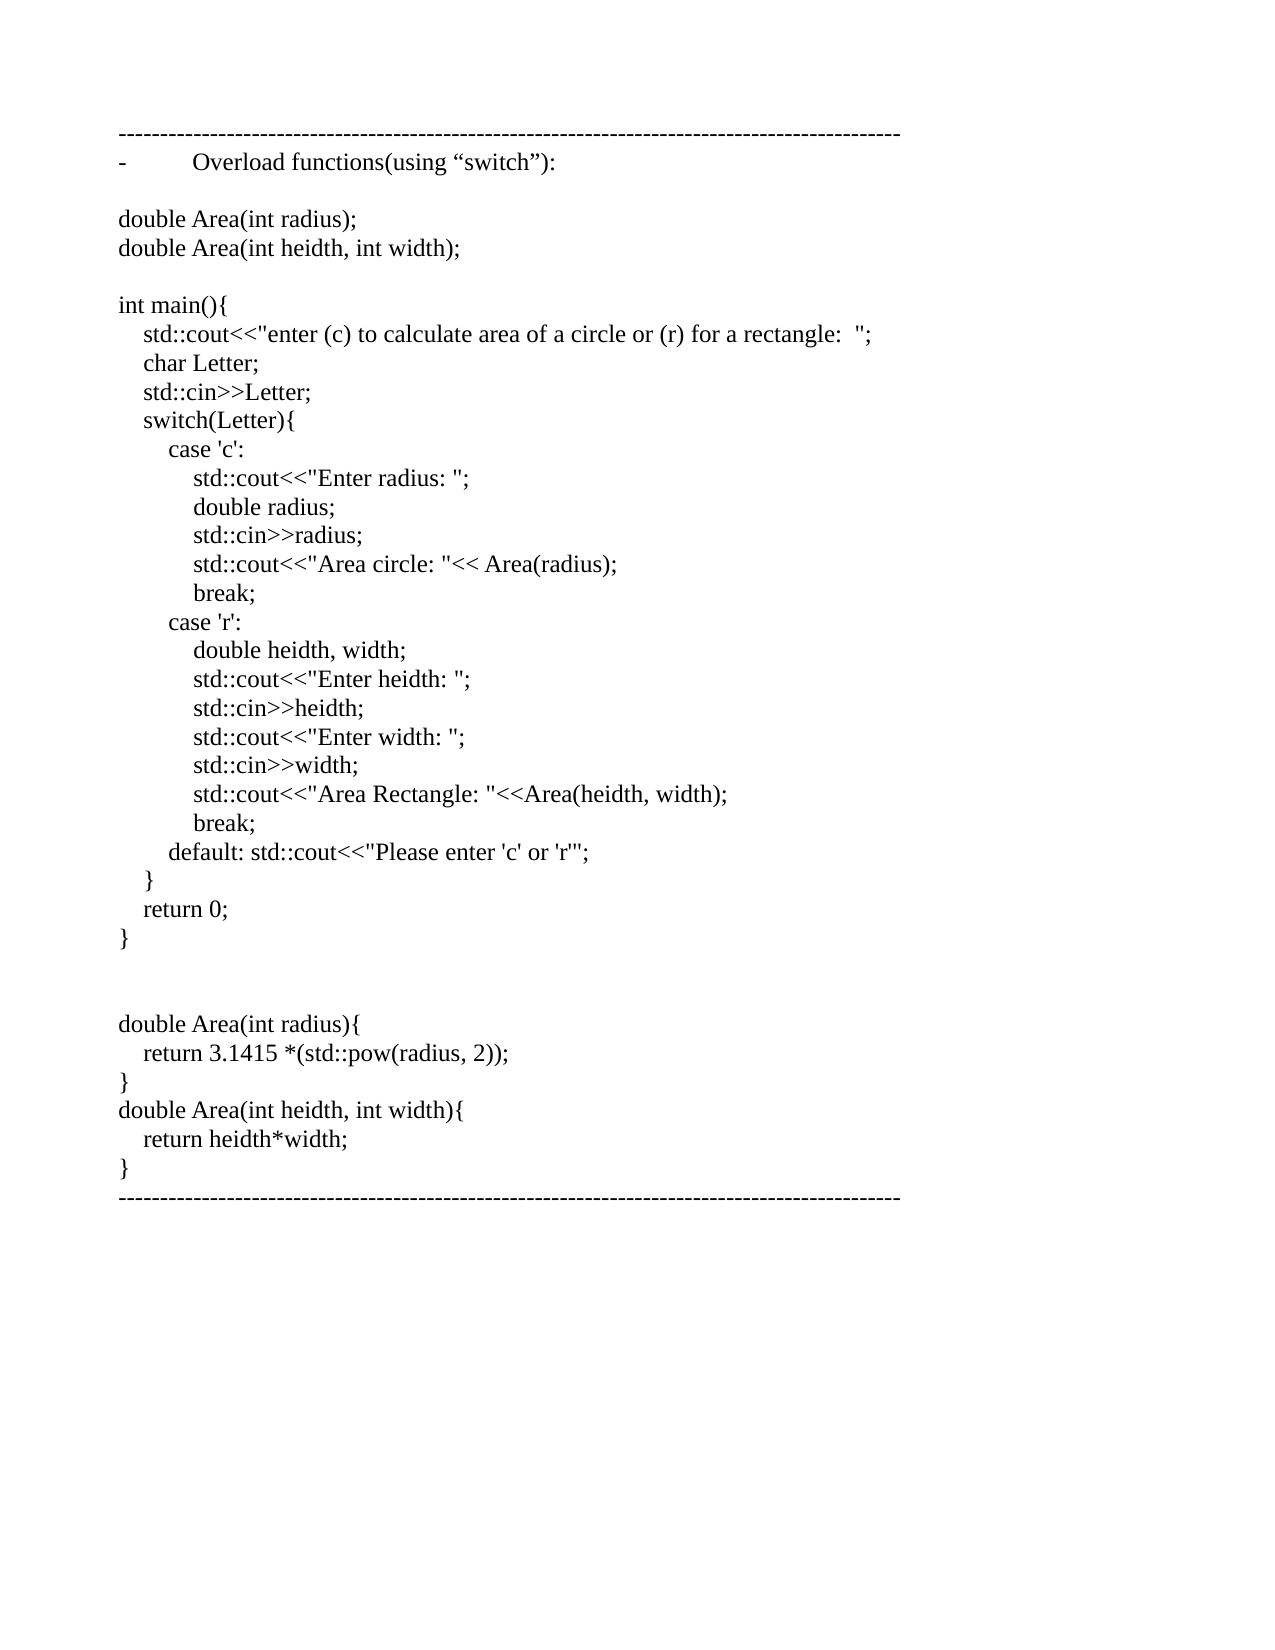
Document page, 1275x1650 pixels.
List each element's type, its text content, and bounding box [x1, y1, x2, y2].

text double heidth, width; [118, 636, 1157, 664]
text } [118, 866, 1157, 894]
text std::cout<<"Enter radius: "; [118, 463, 1157, 492]
text double Area(int heidth, int width){ [118, 1096, 1157, 1124]
text return 0; [118, 894, 1157, 923]
text break; [118, 808, 1157, 837]
text case 'c': [118, 434, 1157, 463]
text } [118, 923, 1157, 952]
text } [118, 1153, 1157, 1182]
text break; [118, 578, 1157, 607]
text std::cout<<"enter (c) to calculate area of a circle or (r) for a rectangle: "; [118, 319, 1157, 348]
text std::cin>>heidth; [118, 693, 1157, 722]
text double Area(int radius){ [118, 1009, 1157, 1038]
text std::cout<<"Area circle: "<< Area(radius); [118, 549, 1157, 578]
text char Letter; [118, 348, 1157, 377]
text int main(){ [118, 291, 1157, 319]
text double Area(int radius); [118, 204, 1157, 233]
text std::cout<<"Area Rectangle: "<<Area(heidth, width); [118, 779, 1157, 808]
text std::cout<<"Enter width: "; [118, 722, 1157, 751]
text double radius; [118, 492, 1157, 521]
text double Area(int heidth, int width); [118, 233, 1157, 262]
text } [118, 1067, 1157, 1096]
text ---------------------------------------------------------------------------------------------- [118, 1182, 1157, 1211]
text return heidth*width; [118, 1124, 1157, 1153]
text return 3.1415 *(std::pow(radius, 2)); [118, 1038, 1157, 1067]
text - Overload functions(using “switch”): [118, 147, 1157, 176]
text switch(Letter){ [118, 406, 1157, 434]
text std::cin>>radius; [118, 521, 1157, 549]
text default: std::cout<<"Please enter 'c' or 'r'"; [118, 837, 1157, 866]
text std::cin>>Letter; [118, 377, 1157, 406]
text ---------------------------------------------------------------------------------------------- [118, 118, 1157, 147]
text std::cout<<"Enter heidth: "; [118, 664, 1157, 693]
text case 'r': [118, 607, 1157, 636]
text std::cin>>width; [118, 751, 1157, 779]
